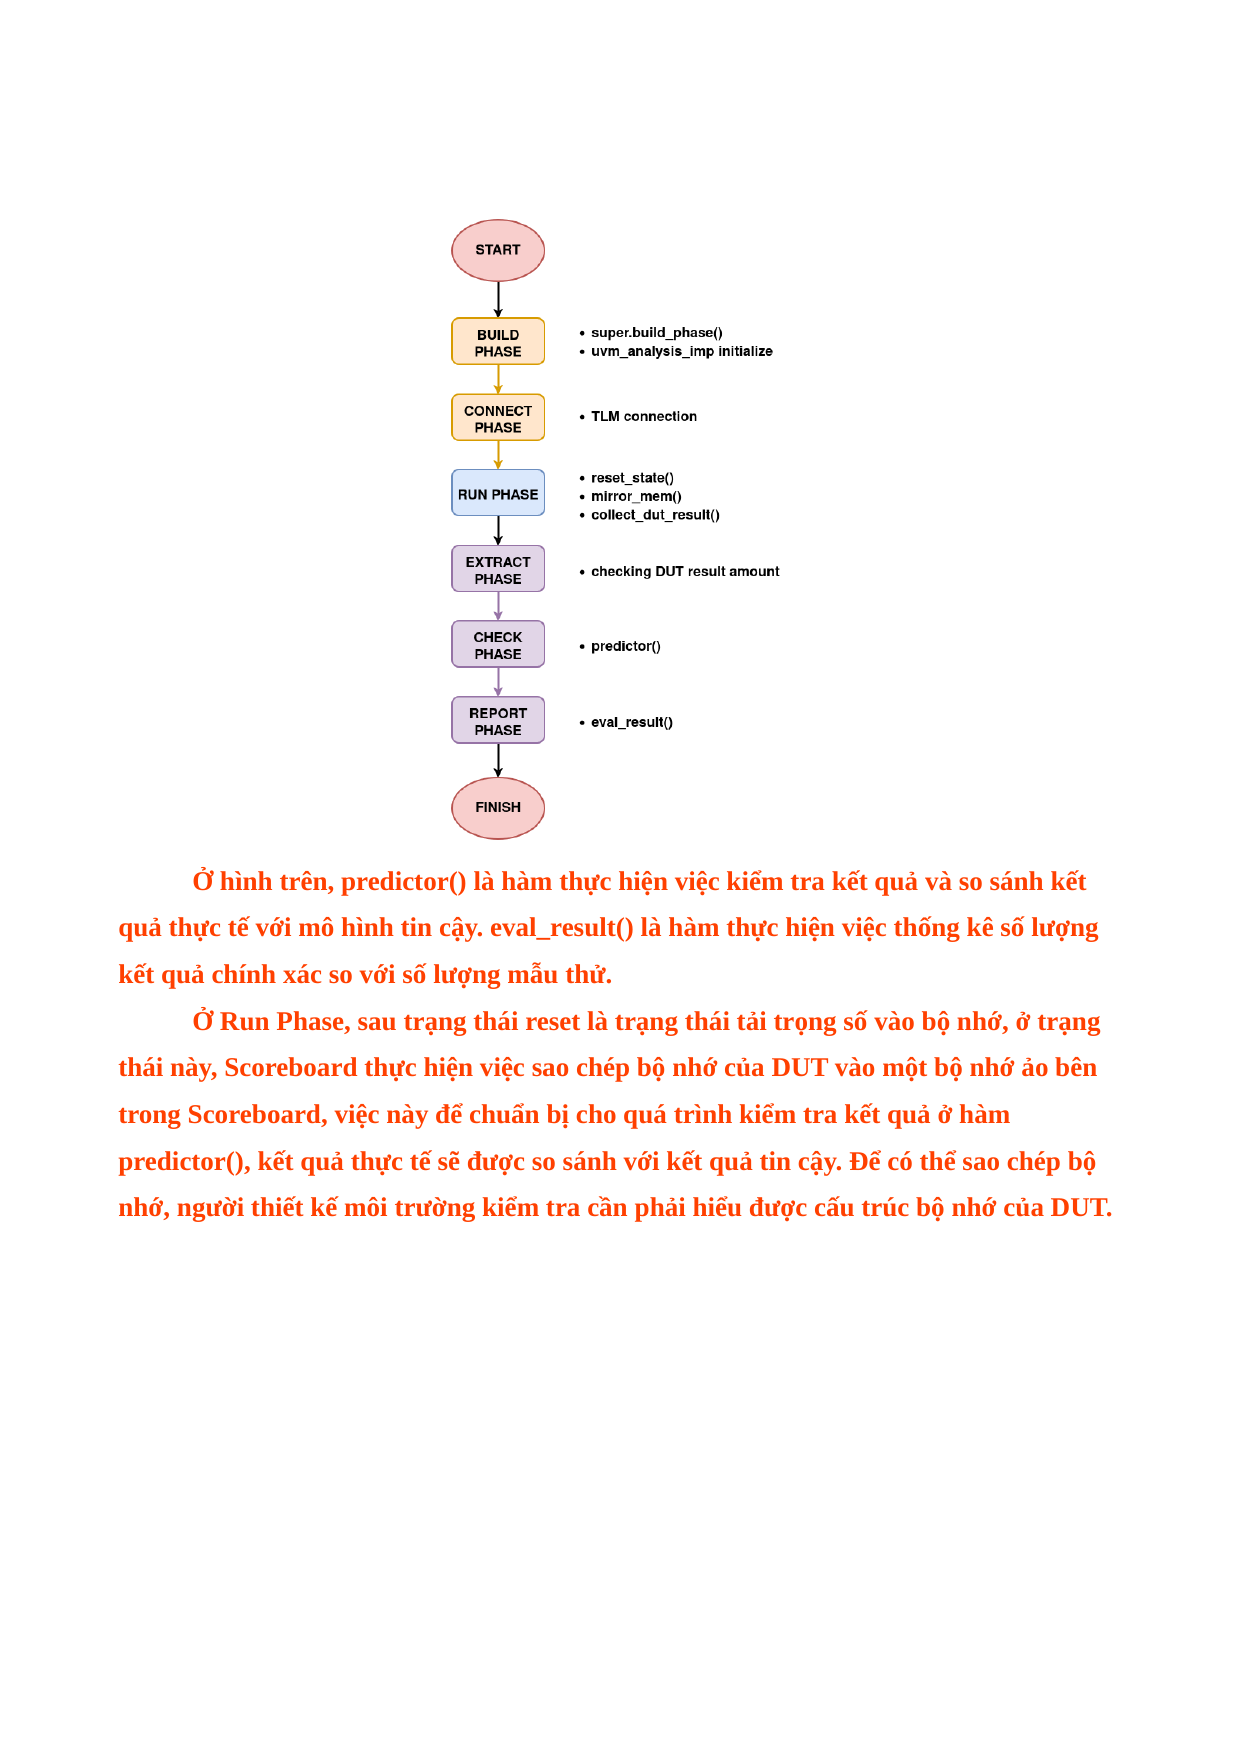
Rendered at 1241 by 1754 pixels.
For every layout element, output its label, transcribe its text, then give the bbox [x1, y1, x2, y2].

text Ở Run Phase, sau trạng thái reset là trạng thái tải trọng số vào bộ nhớ, ở trạng thái này, Scoreboard thực hiện việc sao chép bộ nhớ của DUT vào một bộ nhớ ảo bên trong Scoreboard, việc này để chuẩn bị cho quá trình kiểm tra kết quả ở hàm predictor(), kết quả thực tế sẽ được so sánh với kết quả tin cậy. Để có thể sao chép bộ nhớ, người thiết kế môi trường kiểm tra cần phải hiểu được cấu trúc bộ nhớ của DUT. [118, 1005, 1122, 1223]
picture [443, 211, 797, 847]
text Ở hình trên, predictor() là hàm thực hiện việc kiểm tra kết quả và so sánh kết quả thực tế với mô hình tin cậy. eval_result() là hàm thực hiện việc thống kê số lượng kết quả chính xác so với số lượng mẫu thử. [118, 865, 1122, 989]
